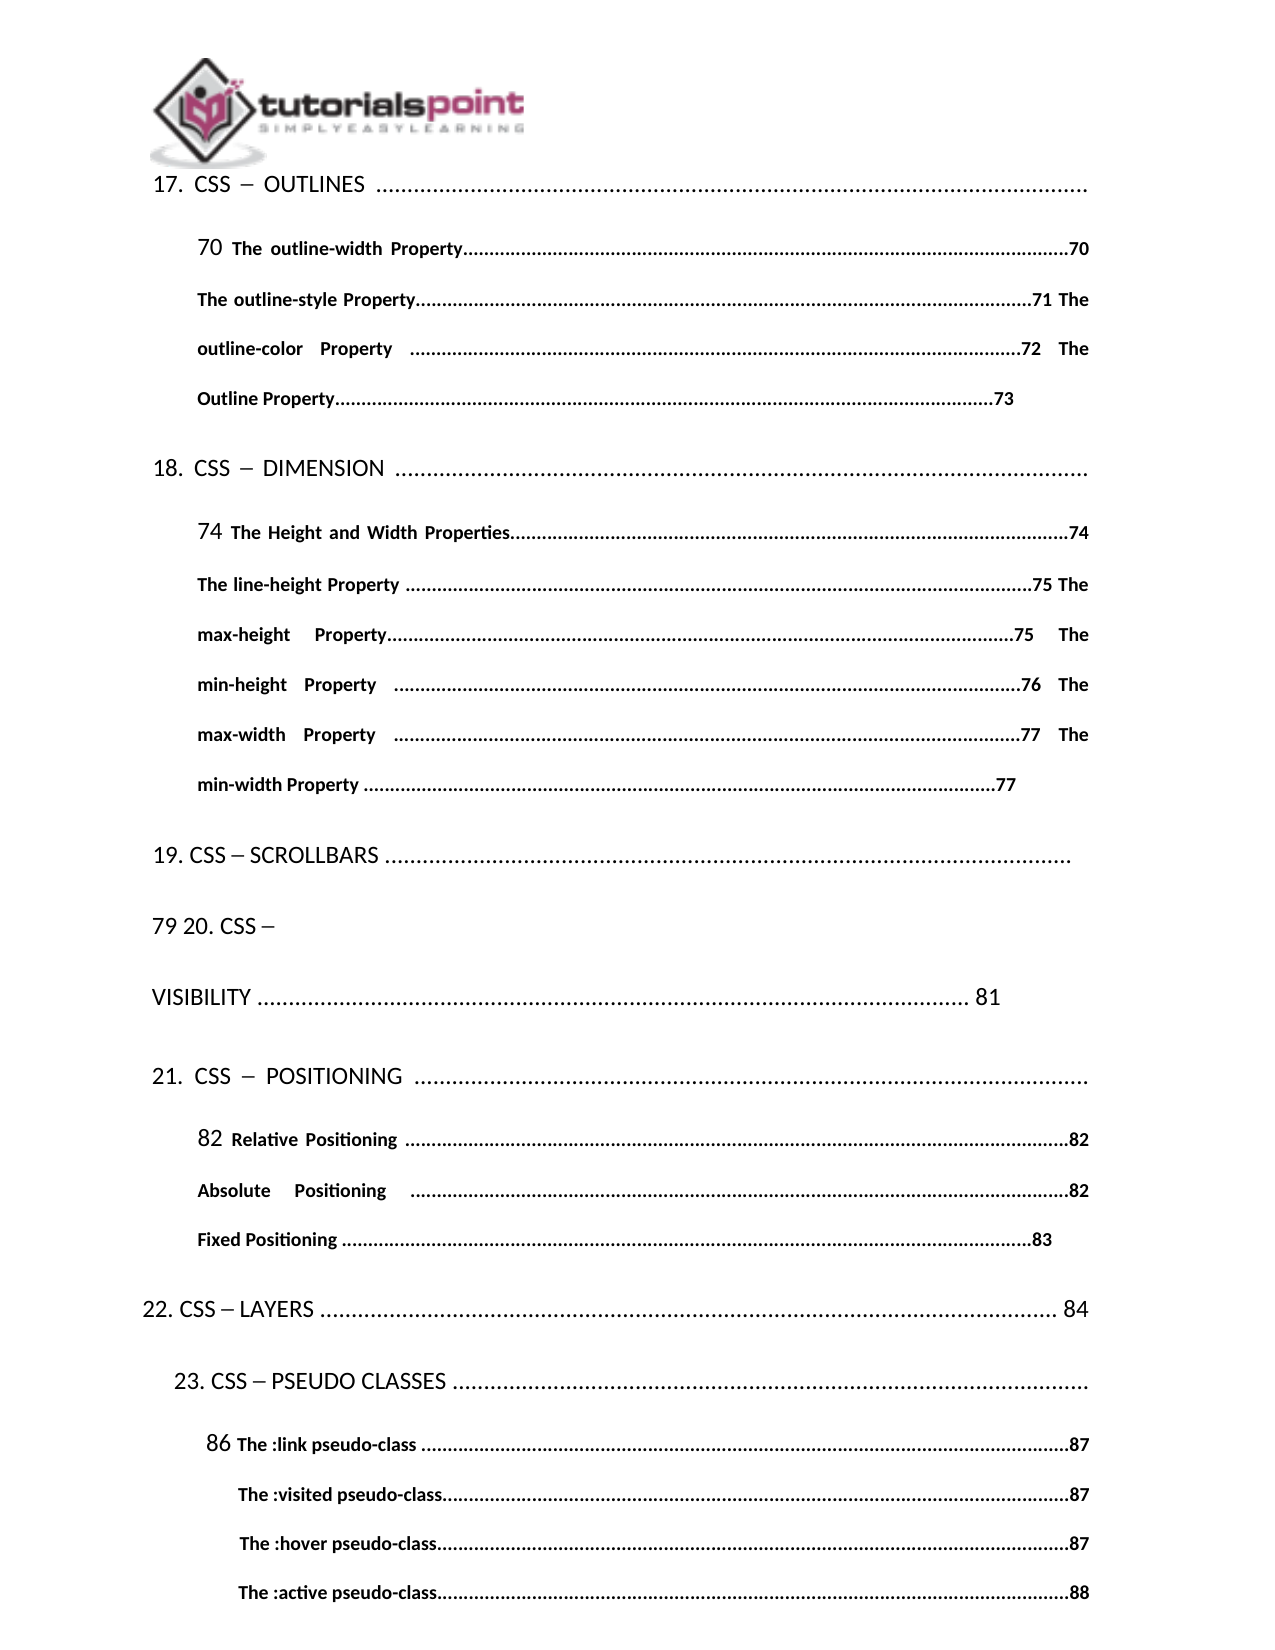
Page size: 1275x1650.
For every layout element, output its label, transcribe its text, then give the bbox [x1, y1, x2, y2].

text 22. CSS ─ LAYERS ..................................................................................................................... 84 [0, 1293, 1090, 1324]
text 18. CSS ─ DIMENSION .............................................................................................................. 74 The Height and Width Properties..........................................................................................................74 The line-height Property .......................................................................................................................75 The max-height Property.......................................................................................................................75 The min-height Property .......................................................................................................................76 The max-width Property .......................................................................................................................77 The min-width Property ........................................................................................................................77 [152, 452, 1090, 796]
text 23. CSS ─ PSEUDO CLASSES ..................................................................................................... 86 The :link pseudo-class ...........................................................................................................................87 The :visited pseudo-class.......................................................................................................................87 The :hover pseudo-class........................................................................................................................87 The :active pseudo-class........................................................................................................................88 [152, 1365, 1090, 1604]
text 17. CSS ─ OUTLINES ................................................................................................................. 70 The outline-width Property...................................................................................................................70 The outline-style Property.....................................................................................................................71 The outline-color Property ....................................................................................................................72 The Outline Property.............................................................................................................................73 [152, 168, 1090, 410]
text 21. CSS ─ POSITIONING ........................................................................................................... 82 Relative Positioning ..............................................................................................................................82 Absolute Positioning .............................................................................................................................82 Fixed Positioning ...................................................................................................................................83 [152, 1060, 1090, 1252]
picture [150, 58, 524, 169]
text 19. CSS ─ SCROLLBARS ............................................................................................................. 79 20. CSS ─ VISIBILITY ................................................................................................................. 81 [152, 839, 1090, 1012]
